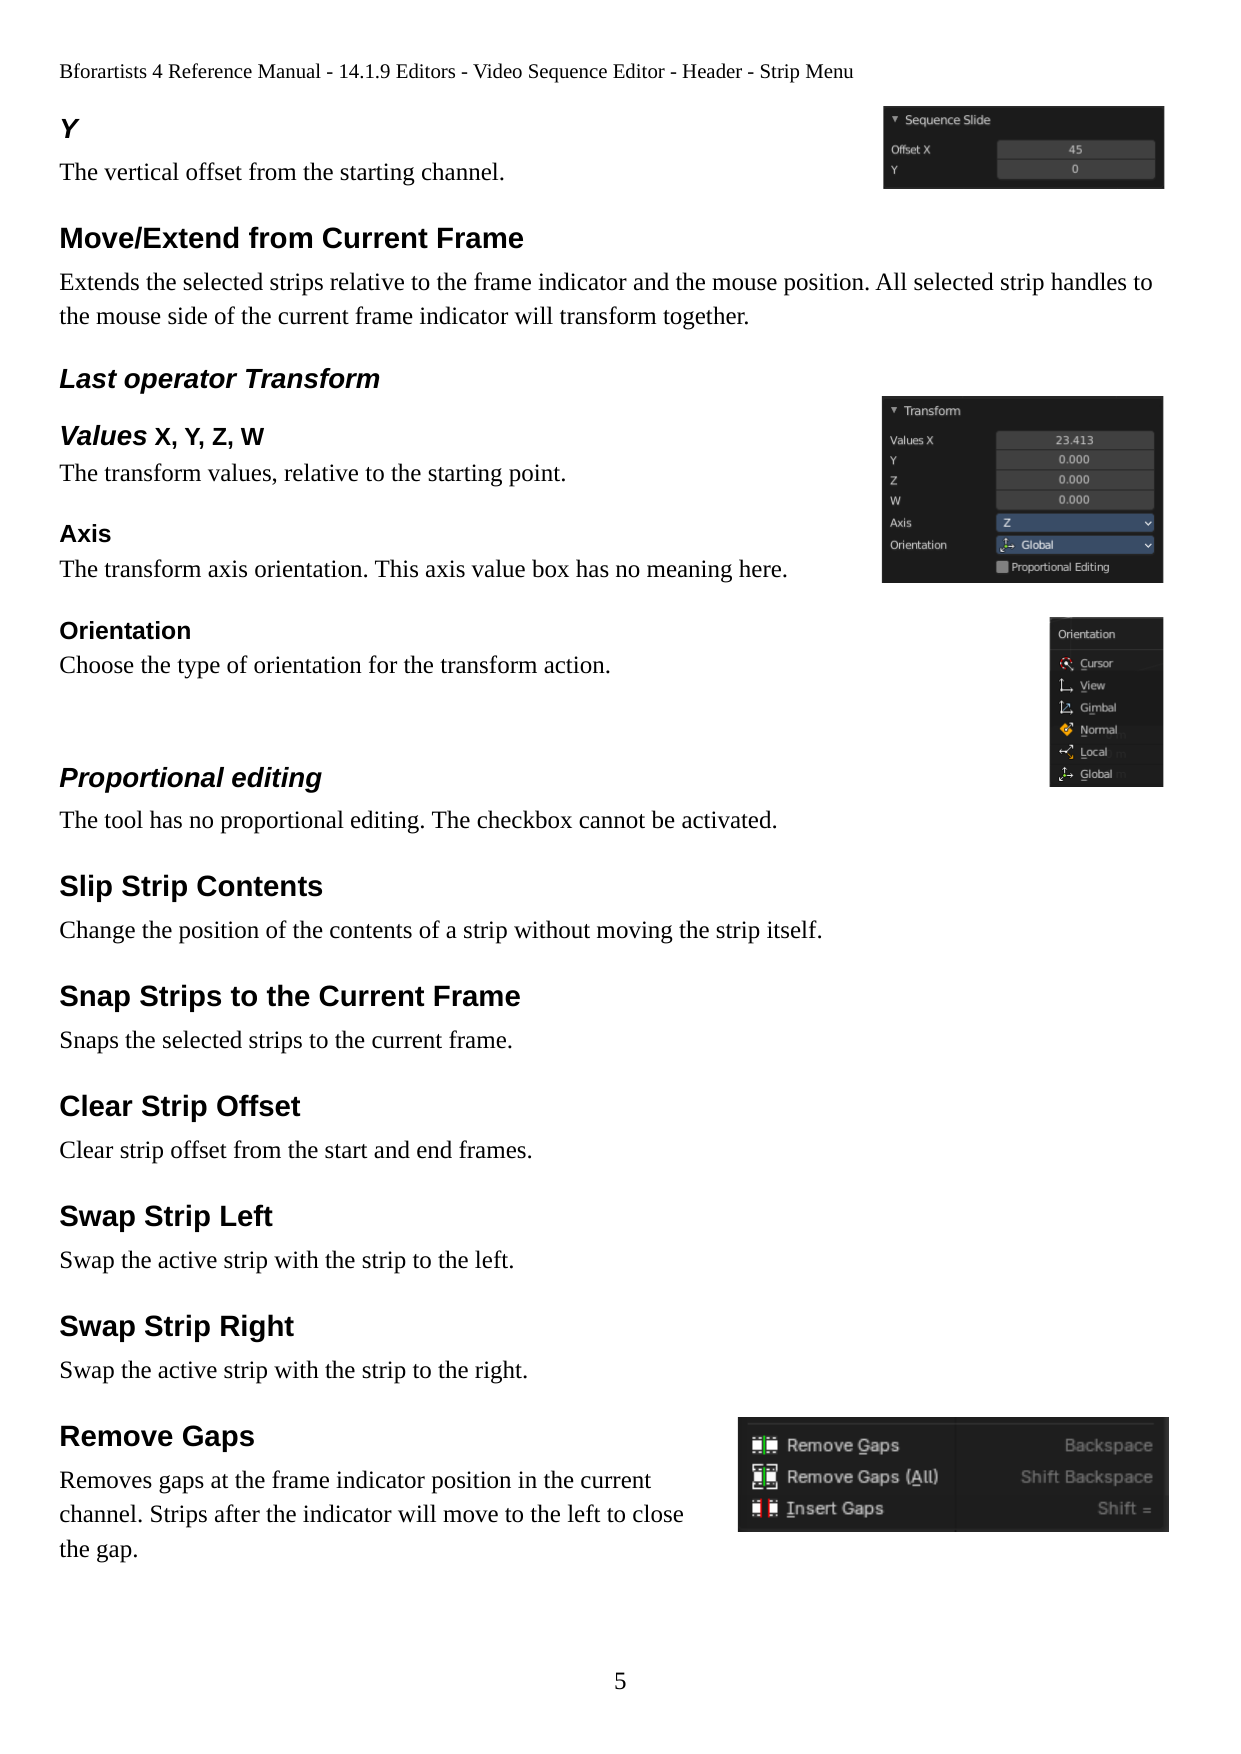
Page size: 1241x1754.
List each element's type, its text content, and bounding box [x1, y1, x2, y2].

subtitle Swap Strip Left [59, 1199, 1181, 1233]
subtitle Snap Strips to the Current Frame [59, 979, 1181, 1013]
text The transform axis orientation. This axis value box has no meaning here. [59, 554, 881, 583]
picture [737, 1417, 1169, 1532]
text The transform values, relative to the starting point. [59, 458, 881, 487]
subtitle [1164, 420, 1181, 452]
picture [1049, 617, 1164, 787]
subtitle Swap Strip Right [59, 1309, 1181, 1343]
subtitle Slip Strip Contents [59, 869, 1181, 903]
text Extends the selected strips relative to the frame indicator and the mouse position. All selected strip handles to the mouse side of the current frame indicator will transform together. [59, 267, 1181, 330]
text Removes gaps at the frame indicator position in the current channel. Strips after the indicator will move to the left to close the gap. [59, 1465, 1181, 1563]
text Change the position of the contents of a strip without moving the strip itself. [59, 916, 1181, 944]
subtitle Clear Strip Offset [59, 1089, 1181, 1123]
text Swap the active strip with the strip to the right. [59, 1355, 1181, 1384]
text The tool has no proportional editing. The checkbox cannot be activated. [59, 806, 1181, 834]
subtitle Remove Gaps [59, 1419, 737, 1452]
subtitle Proportional editing [59, 761, 1181, 793]
subtitle [1169, 1419, 1181, 1452]
subtitle Move/Extend from Current Frame [59, 221, 1181, 254]
text The vertical offset from the starting channel. [59, 157, 883, 186]
subtitle Axis [59, 519, 881, 548]
text Swap the active strip with the strip to the left. [59, 1245, 1181, 1274]
subtitle Orientation [59, 616, 1181, 644]
picture [881, 396, 1164, 583]
subtitle Values X, Y, Z, W [59, 420, 881, 452]
subtitle [1165, 113, 1181, 144]
text Snaps the selected strips to the current frame. [59, 1025, 1181, 1054]
subtitle Y [59, 113, 883, 144]
text Choose the type of orientation for the transform action. [59, 651, 1049, 679]
subtitle Last operator Transform [59, 363, 1181, 395]
subtitle [1164, 519, 1181, 548]
text Clear strip offset from the start and end frames. [59, 1135, 1181, 1164]
picture [883, 106, 1165, 189]
